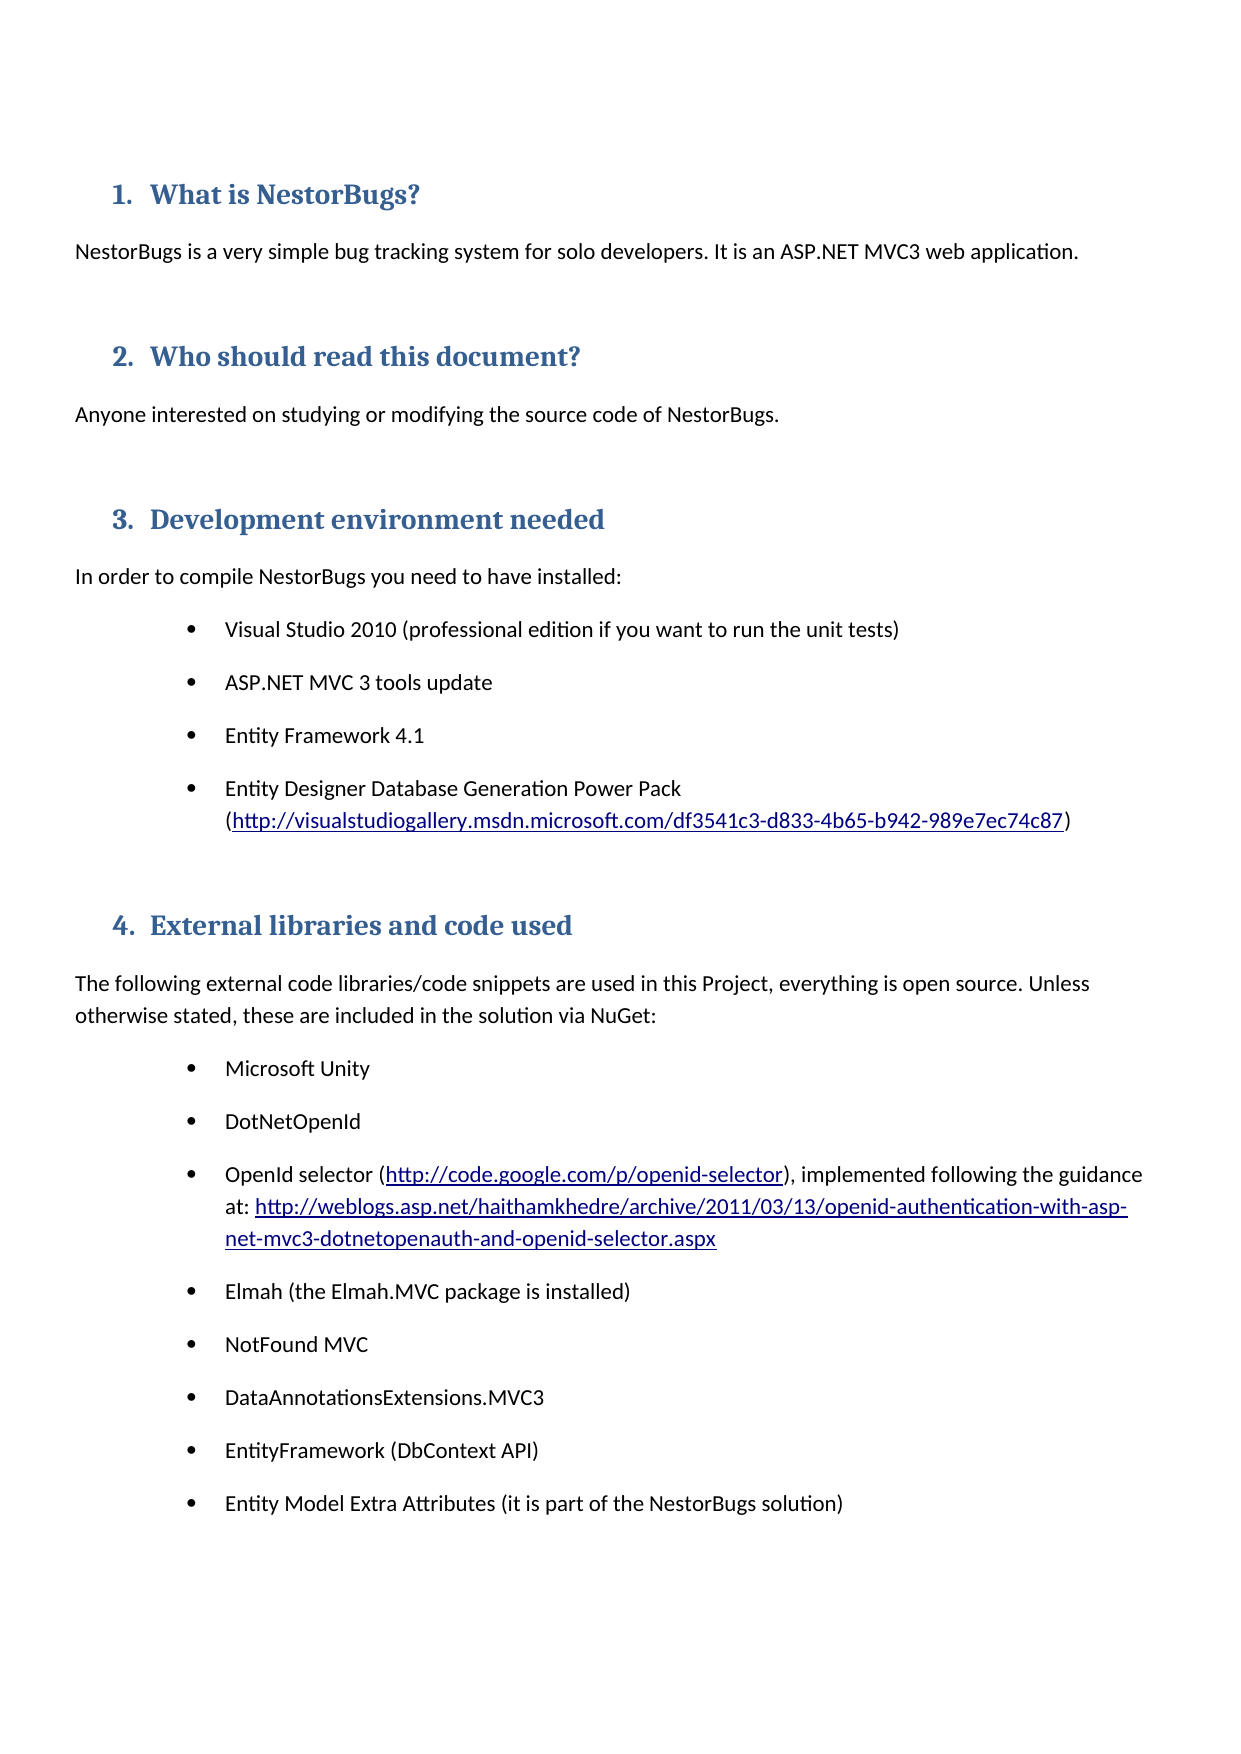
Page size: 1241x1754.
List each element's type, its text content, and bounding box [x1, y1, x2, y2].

list DataAnnotationsExtensions.MVC3 [187, 1383, 1165, 1412]
list DotNetOpenId [187, 1107, 1165, 1135]
text In order to compile NestorBugs you need to have installed: [75, 562, 1165, 590]
text The following external code libraries/code snippets are used in this Project, everything is open source. Unless otherwise stated, these are included in the solution via NuGet: [75, 969, 1165, 1029]
text Anyone interested on studying or modifying the source code of NestorBugs. [75, 400, 1165, 428]
list EntityFramework (DbContext API) [187, 1437, 1165, 1464]
list Entity Designer Database Generation Power Pack (http://visualstudiogallery.msdn.microsoft.com/df3541c3-d833-4b65-b942-989e7ec74c87) [187, 774, 1165, 834]
list Development environment needed [112, 503, 1165, 536]
list OpenId selector (http://code.google.com/p/openid-selector), implemented following the guidance at: http://weblogs.asp.net/haithamkhedre/archive/2011/03/13/openid-authentication-with-asp-net-mvc3-dotnetopenauth-and-openid-selector.aspx [187, 1160, 1165, 1252]
list Elmah (the Elmah.MVC package is installed) [187, 1277, 1165, 1306]
text NestorBugs is a very simple bug tracking system for solo developers. It is an ASP.NET MVC3 web application. [75, 237, 1165, 265]
list Entity Model Extra Attributes (it is part of the NestorBugs solution) [187, 1489, 1165, 1518]
list External libraries and code used [112, 909, 1165, 943]
list Visual Studio 2010 (professional edition if you want to run the unit tests) [187, 615, 1165, 643]
list What is NestorBugs? [112, 178, 1165, 212]
list NotFound MVC [187, 1331, 1165, 1358]
list Who should read this document? [112, 340, 1165, 374]
list ASP.NET MVC 3 tools update [187, 668, 1165, 696]
list Microsoft Unity [187, 1054, 1165, 1082]
list Entity Framework 4.1 [187, 721, 1165, 749]
